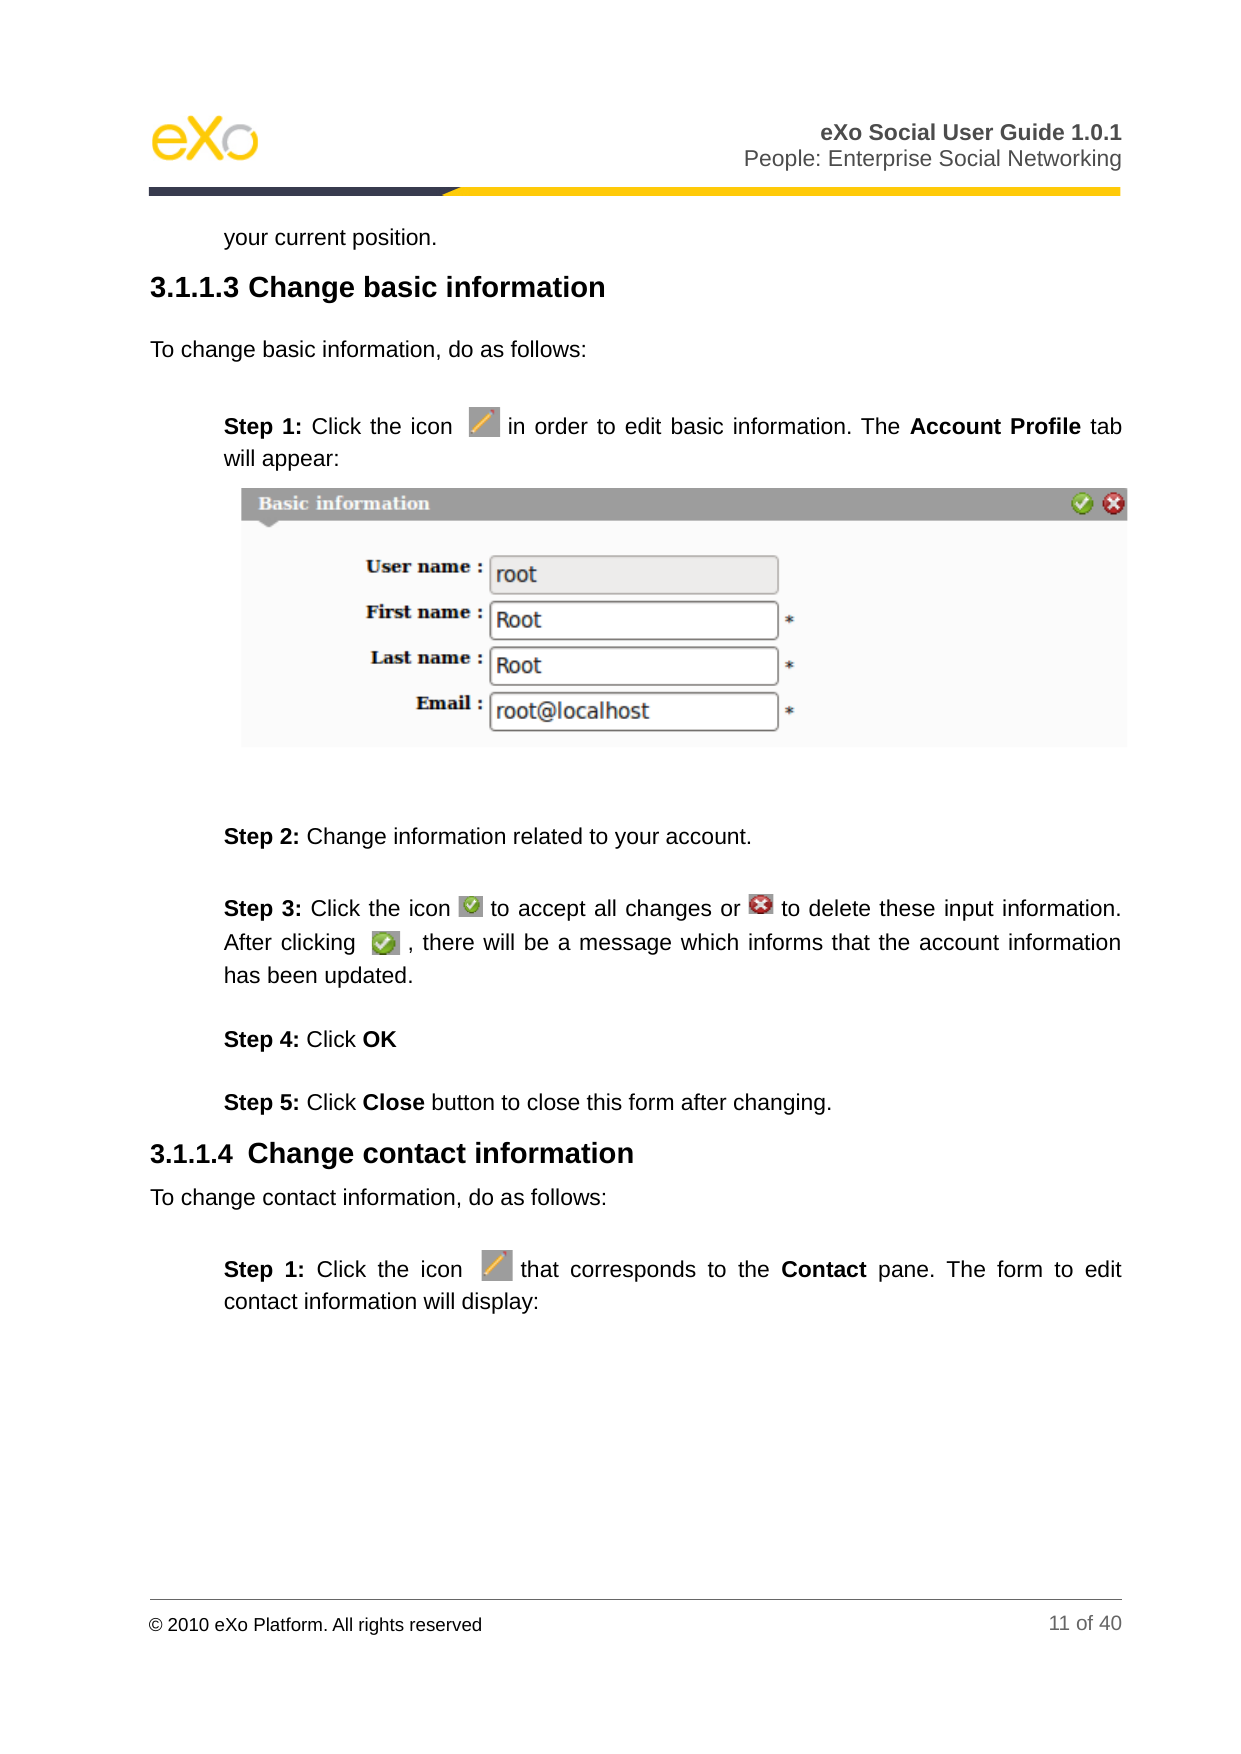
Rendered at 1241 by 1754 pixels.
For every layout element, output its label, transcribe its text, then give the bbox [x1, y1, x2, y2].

list Step 5: Click Close button to close this form after changing. [223, 1089, 1122, 1116]
picture [152, 115, 259, 161]
list Step 1: Click the icon in order to edit basic information. The Account Profile tab will appear: [223, 400, 1122, 471]
picture [481, 1250, 513, 1281]
picture [241, 488, 1128, 752]
text To change basic information, do as follows: [112, 336, 1122, 362]
text To change contact information, do as follows: [150, 1184, 1122, 1211]
picture [371, 931, 400, 955]
picture [468, 407, 501, 437]
list Step 4: Click OK [223, 1026, 1122, 1052]
list your current position. [186, 223, 1122, 250]
picture [748, 894, 774, 914]
picture [458, 896, 483, 917]
subtitle Change basic information [150, 270, 1122, 303]
list Step 3: Click the iconto accept all changes orto delete these input information. After clicking , there will be a message which informs that the account information has been updated. [223, 887, 1122, 988]
picture [148, 187, 1121, 196]
list Step 2: Change information related to your account. [223, 823, 1122, 849]
subtitle Change contact information [150, 1136, 1122, 1169]
list Step 1: Click the icon that corresponds to the Contact pane. The form to edit contact information will display: [223, 1243, 1122, 1314]
